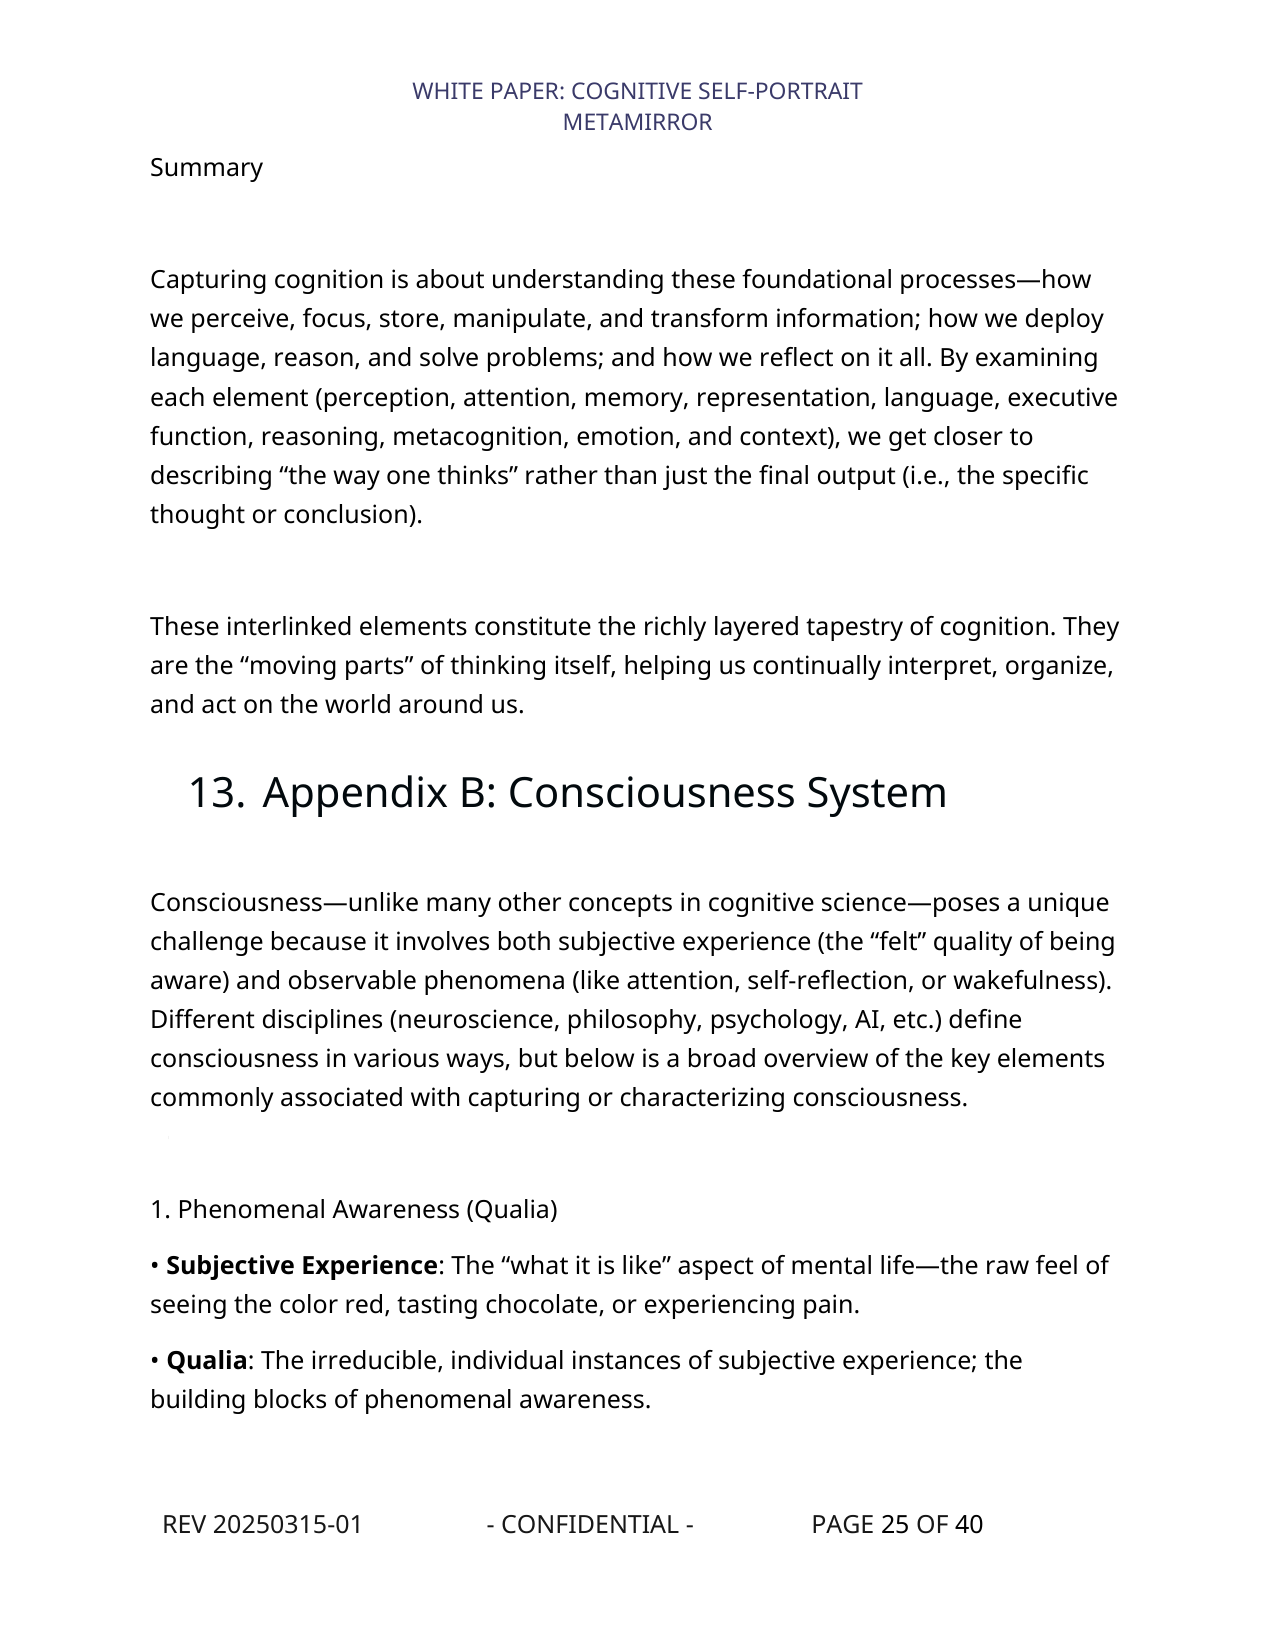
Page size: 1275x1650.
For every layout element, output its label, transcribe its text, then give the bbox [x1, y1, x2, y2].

text Summary [150, 150, 1125, 184]
text 1. Phenomenal Awareness (Qualia) [150, 1192, 1125, 1226]
text • Subjective Experience: The “what it is like” aspect of mental life—the raw feel of seeing the color red, tasting chocolate, or experiencing pain. [150, 1248, 1125, 1321]
text These interlinked elements constitute the richly layered tapestry of cognition. They are the “moving parts” of thinking itself, helping us continually interpret, organize, and act on the world around us. [150, 608, 1125, 721]
subtitle Appendix B: Consciousness System [187, 763, 1125, 820]
text Consciousness—unlike many other concepts in cognitive science—poses a unique challenge because it involves both subjective experience (the “felt” quality of being aware) and observable phenomena (like attention, self-reflection, or wakefulness). Different disciplines (neuroscience, philosophy, psychology, AI, etc.) define consciousness in various ways, but below is a broad overview of the key elements commonly associated with capturing or characterizing consciousness. [150, 884, 1125, 1114]
text Capturing cognition is about understanding these foundational processes—how we perceive, focus, store, manipulate, and transform information; how we deploy language, reason, and solve problems; and how we reflect on it all. By examining each element (perception, attention, memory, representation, language, executive function, reasoning, metacognition, emotion, and context), we get closer to describing “the way one thinks” rather than just the final output (i.e., the specific thought or conclusion). [150, 262, 1125, 531]
text • Qualia: The irreducible, individual instances of subjective experience; the building blocks of phenomenal awareness. [150, 1343, 1125, 1416]
